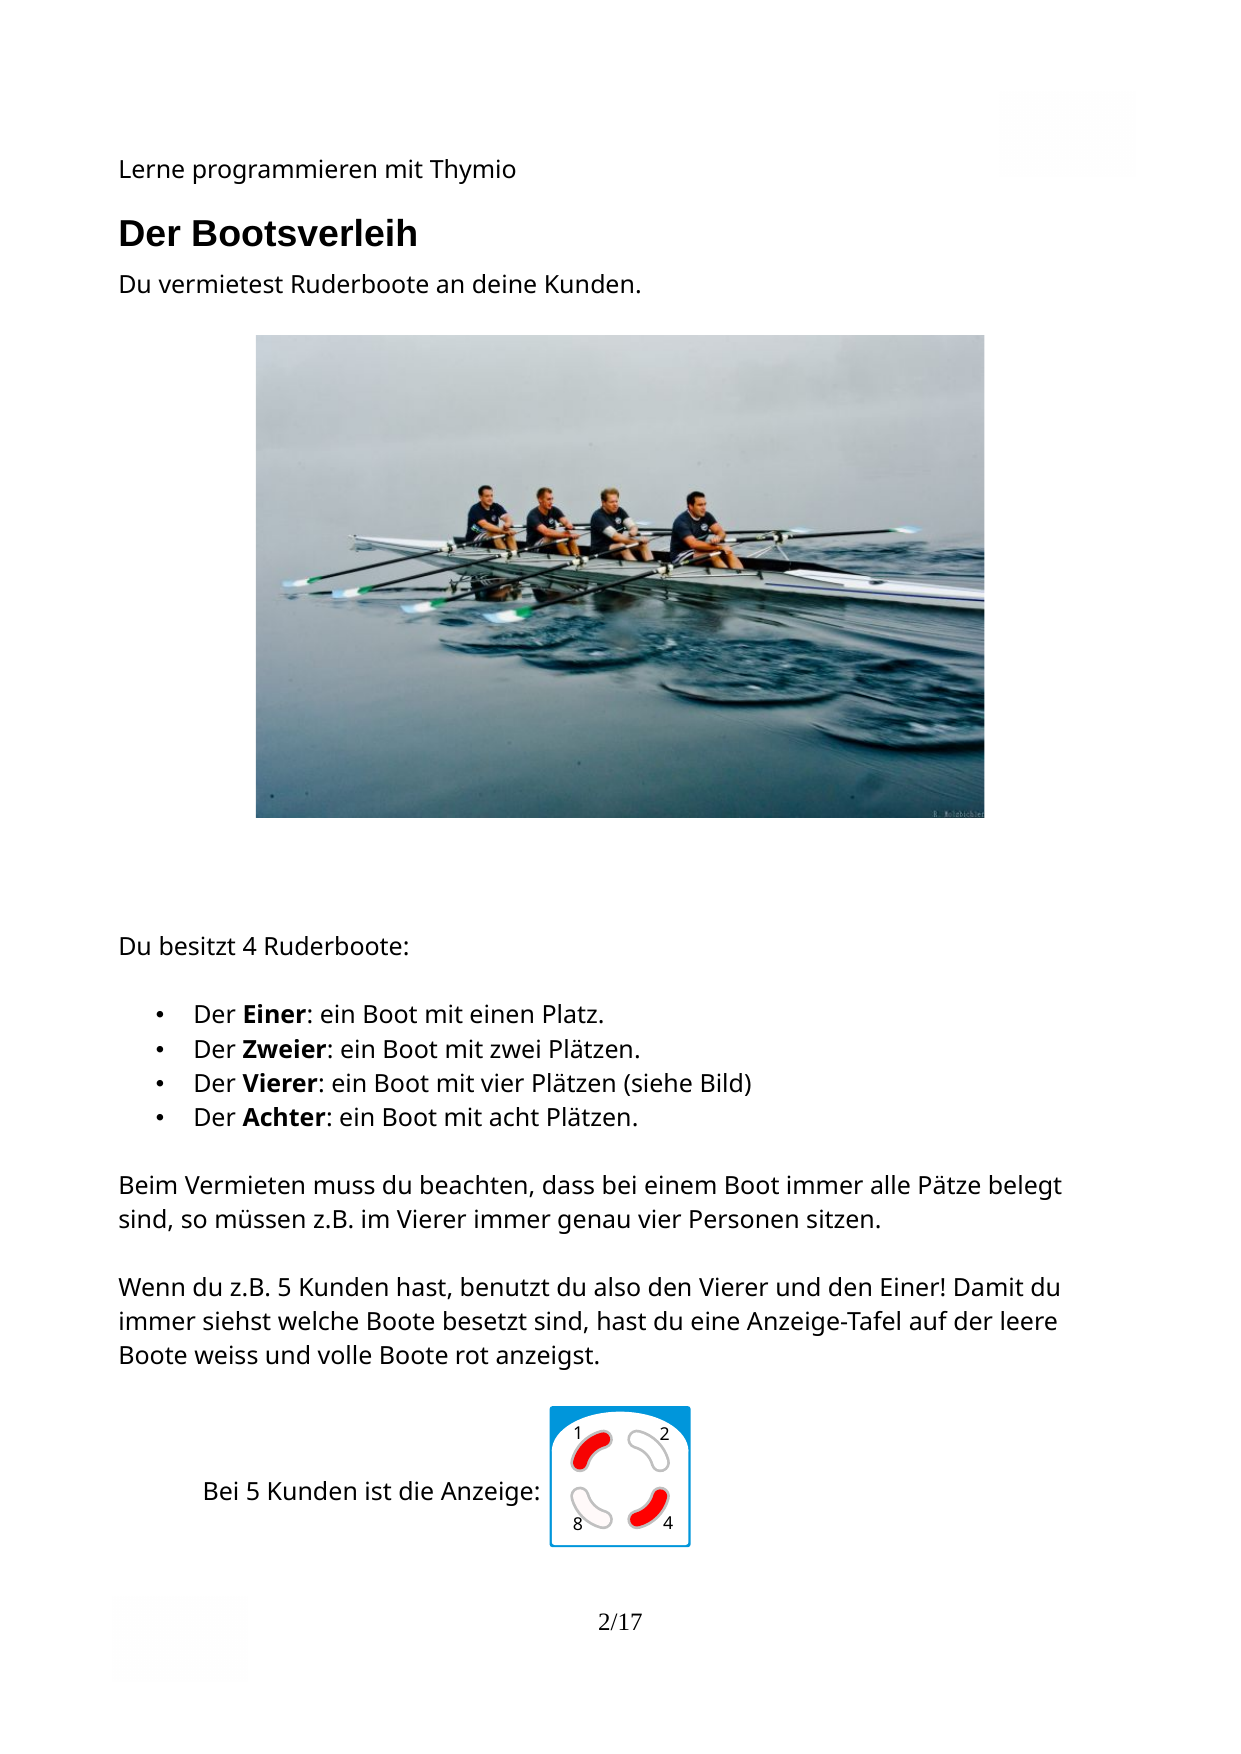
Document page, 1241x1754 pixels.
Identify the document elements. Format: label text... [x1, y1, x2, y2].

list Der Vierer: ein Boot mit vier Plätzen (siehe Bild) [156, 1065, 1122, 1099]
list Der Zweier: ein Boot mit zwei Plätzen. [156, 1031, 1122, 1065]
text Wenn du z.B. 5 Kunden hast, benutzt du also den Vierer und den Einer! Damit du immer siehst welche Boote besetzt sind, hast du eine Anzeige-Tafel auf der leere Boote weiss und volle Boote rot anzeigst. [118, 1270, 1122, 1372]
picture [255, 335, 985, 818]
text [691, 1474, 1122, 1508]
text Du besitzt 4 Ruderboote: [118, 929, 1122, 963]
picture [112, 1596, 249, 1682]
subtitle Der Bootsverleih [118, 211, 1122, 254]
text Du vermietest Ruderboote an deine Kunden. [118, 267, 1122, 301]
text Beim Vermieten muss du beachten, dass bei einem Boot immer alle Pätze belegt sind, so müssen z.B. im Vierer immer genau vier Personen sitzen. [118, 1167, 1122, 1236]
text Bei 5 Kunden ist die Anzeige: [118, 1474, 549, 1508]
list Der Achter: ein Boot mit acht Plätzen. [156, 1099, 1122, 1133]
picture [999, 91, 1136, 177]
list Der Einer: ein Boot mit einen Platz. [156, 997, 1122, 1031]
